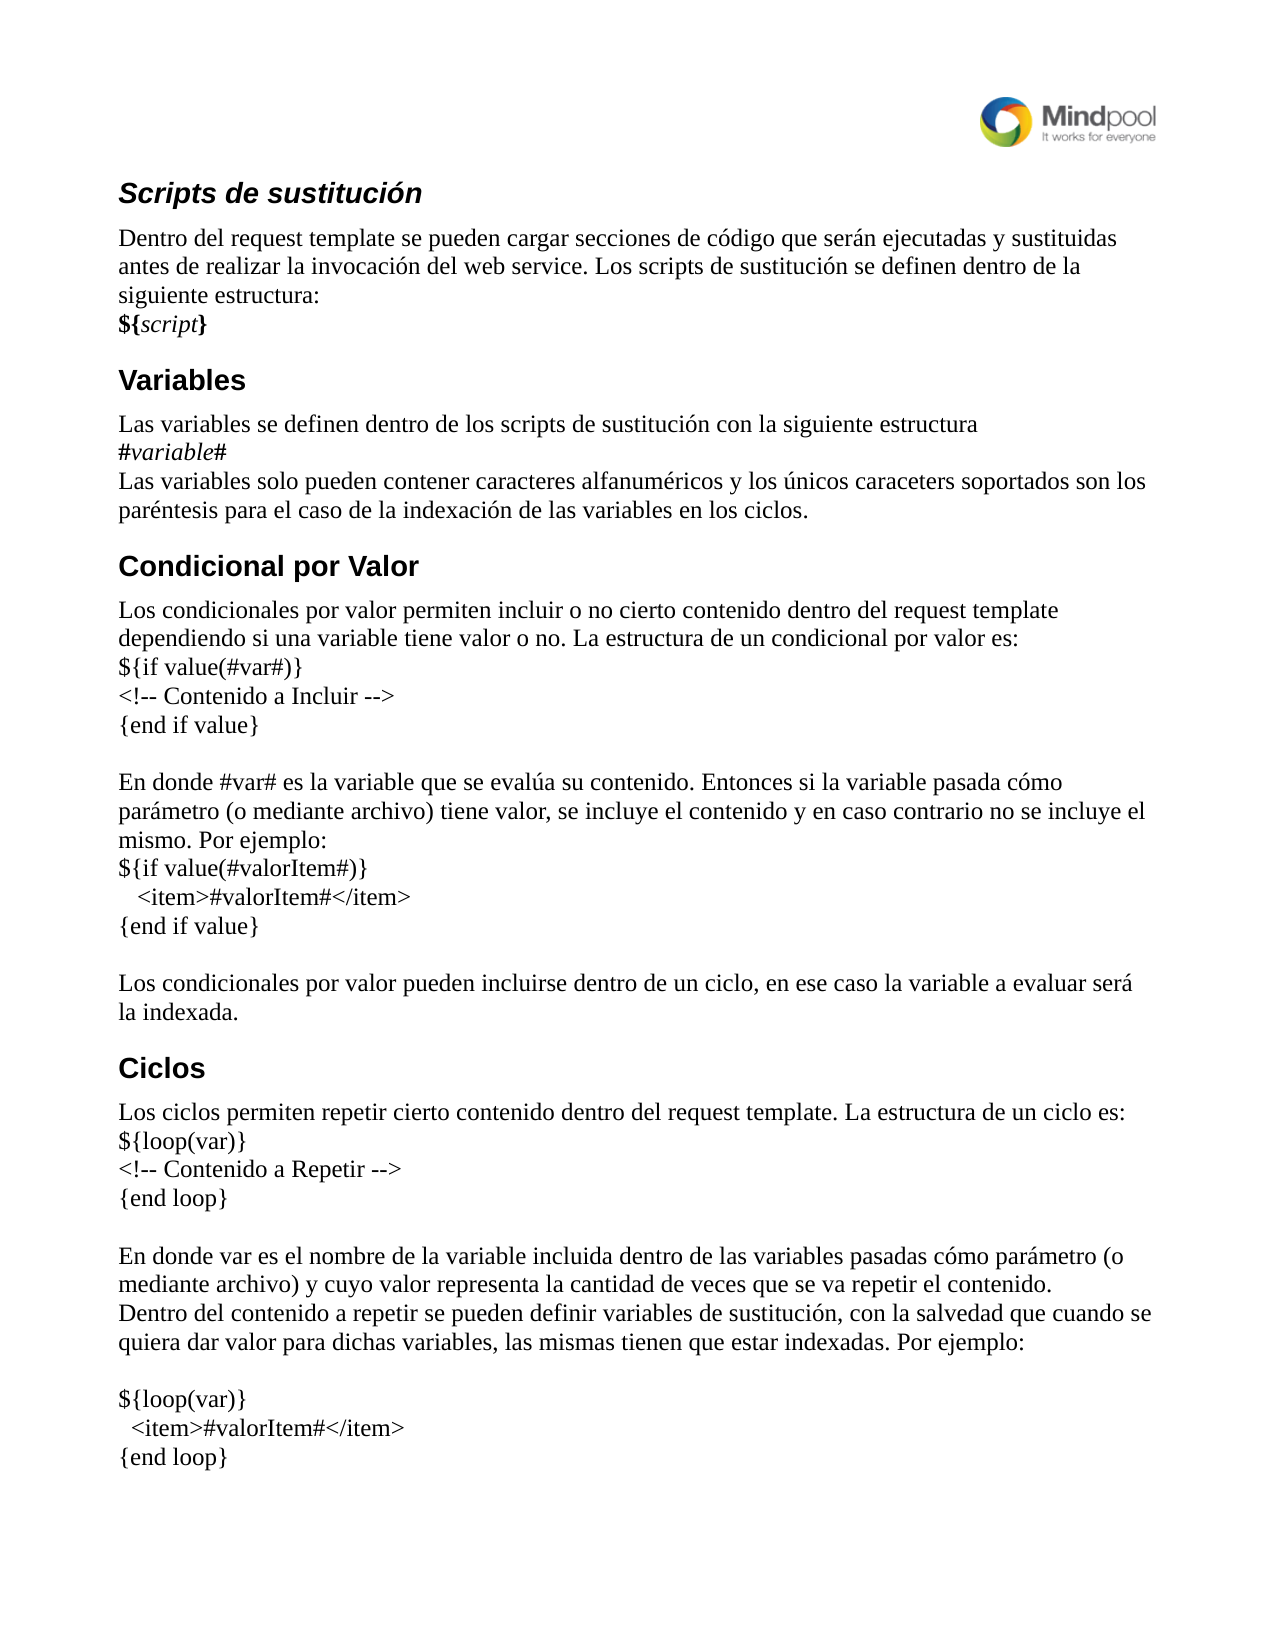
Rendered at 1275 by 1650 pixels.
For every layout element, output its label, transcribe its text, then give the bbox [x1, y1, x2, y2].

text {end loop} [118, 1183, 1157, 1212]
text ${loop(var)} [118, 1126, 1157, 1154]
text ${loop(var)} [118, 1384, 1157, 1413]
text #variable# [118, 437, 1157, 466]
text Dentro del request template se pueden cargar secciones de código que serán ejecutadas y sustituidas antes de realizar la invocación del web service. Los scripts de sustitución se definen dentro de la siguiente estructura: [118, 223, 1157, 309]
text ${if value(#valorItem#)} [118, 853, 1157, 882]
text <!-- Contenido a Repetir --> [118, 1154, 1157, 1183]
text Dentro del contenido a repetir se pueden definir variables de sustitución, con la salvedad que cuando se quiera dar valor para dichas variables, las mismas tienen que estar indexadas. Por ejemplo: [118, 1298, 1157, 1356]
text ${script} [118, 309, 1157, 338]
text Los condicionales por valor pueden incluirse dentro de un ciclo, en ese caso la variable a evaluar será la indexada. [118, 968, 1157, 1026]
subtitle Scripts de sustitución [118, 177, 1157, 210]
subtitle Condicional por Valor [118, 549, 1157, 582]
text En donde var es el nombre de la variable incluida dentro de las variables pasadas cómo parámetro (o mediante archivo) y cuyo valor representa la cantidad de veces que se va repetir el contenido. [118, 1241, 1157, 1298]
text {end loop} [118, 1442, 1157, 1471]
text Las variables solo pueden contener caracteres alfanuméricos y los únicos caraceters soportados son los paréntesis para el caso de la indexación de las variables en los ciclos. [118, 466, 1157, 524]
text ${if value(#var#)} [118, 652, 1157, 681]
text Los condicionales por valor permiten incluir o no cierto contenido dentro del request template dependiendo si una variable tiene valor o no. La estructura de un condicional por valor es: [118, 595, 1157, 652]
text <item>#valorItem#</item> [118, 1413, 1157, 1442]
text Las variables se definen dentro de los scripts de sustitución con la siguiente estructura [118, 409, 1157, 437]
text <!-- Contenido a Incluir --> [118, 681, 1157, 710]
picture [980, 97, 1156, 147]
subtitle Variables [118, 363, 1157, 396]
subtitle Ciclos [118, 1051, 1157, 1084]
text En donde #var# es la variable que se evalúa su contenido. Entonces si la variable pasada cómo parámetro (o mediante archivo) tiene valor, se incluye el contenido y en caso contrario no se incluye el mismo. Por ejemplo: [118, 767, 1157, 853]
text Los ciclos permiten repetir cierto contenido dentro del request template. La estructura de un ciclo es: [118, 1097, 1157, 1126]
text {end if value} [118, 710, 1157, 738]
text <item>#valorItem#</item> [118, 882, 1157, 911]
text {end if value} [118, 911, 1157, 940]
